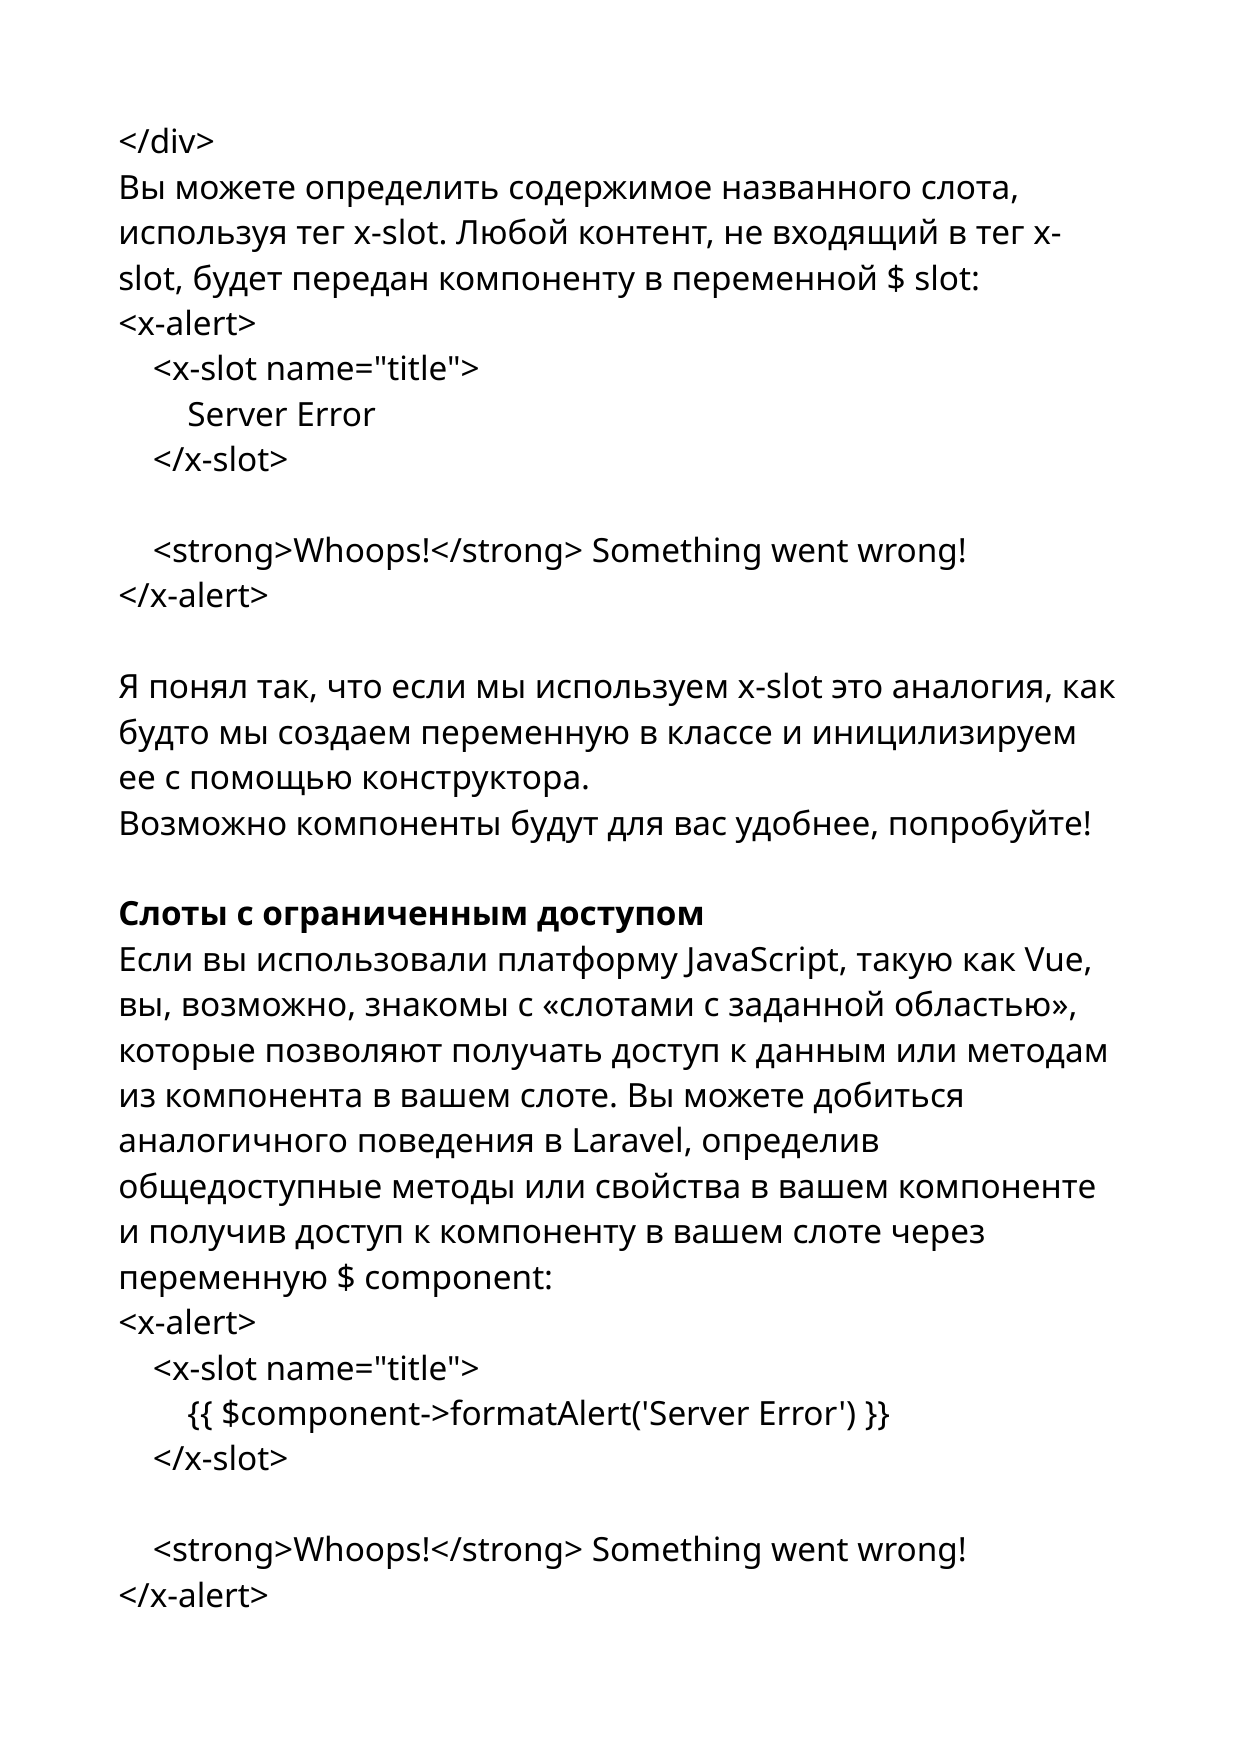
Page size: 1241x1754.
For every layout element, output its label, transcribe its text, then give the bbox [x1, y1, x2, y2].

text <x-alert> [118, 300, 1122, 345]
text Вы можете определить содержимое названного слота, используя тег x-slot. Любой контент, не входящий в тег x-slot, будет передан компоненту в переменной $ slot: [118, 163, 1122, 300]
text </x-slot> [118, 1435, 1122, 1481]
text </x-slot> [118, 436, 1122, 481]
text </div> [118, 118, 1122, 163]
text <x-alert> [118, 1299, 1122, 1344]
text Если вы использовали платформу JavaScript, такую как Vue, вы, возможно, знакомы с «слотами с заданной областью», которые позволяют получать доступ к данным или методам из компонента в вашем слоте. Вы можете добиться аналогичного поведения в Laravel, определив общедоступные методы или свойства в вашем компоненте и получив доступ к компоненту в вашем слоте через переменную $ component: [118, 936, 1122, 1299]
text <x-slot name="title"> [118, 1344, 1122, 1390]
text Слоты с ограниченным доступом [118, 890, 1122, 936]
text Server Error [118, 391, 1122, 436]
text Возможно компоненты будут для вас удобнее, попробуйте! [118, 799, 1122, 845]
text <strong>Whoops!</strong> Something went wrong! [118, 1526, 1122, 1571]
text </x-alert> [118, 1571, 1122, 1617]
text <strong>Whoops!</strong> Something went wrong! [118, 527, 1122, 572]
text Я понял так, что если мы используем x-slot это аналогия, как будто мы создаем переменную в классе и иницилизируем ее с помощью конструктора. [118, 663, 1122, 799]
text {{ $component->formatAlert('Server Error') }} [118, 1390, 1122, 1435]
text <x-slot name="title"> [118, 345, 1122, 391]
text </x-alert> [118, 572, 1122, 618]
